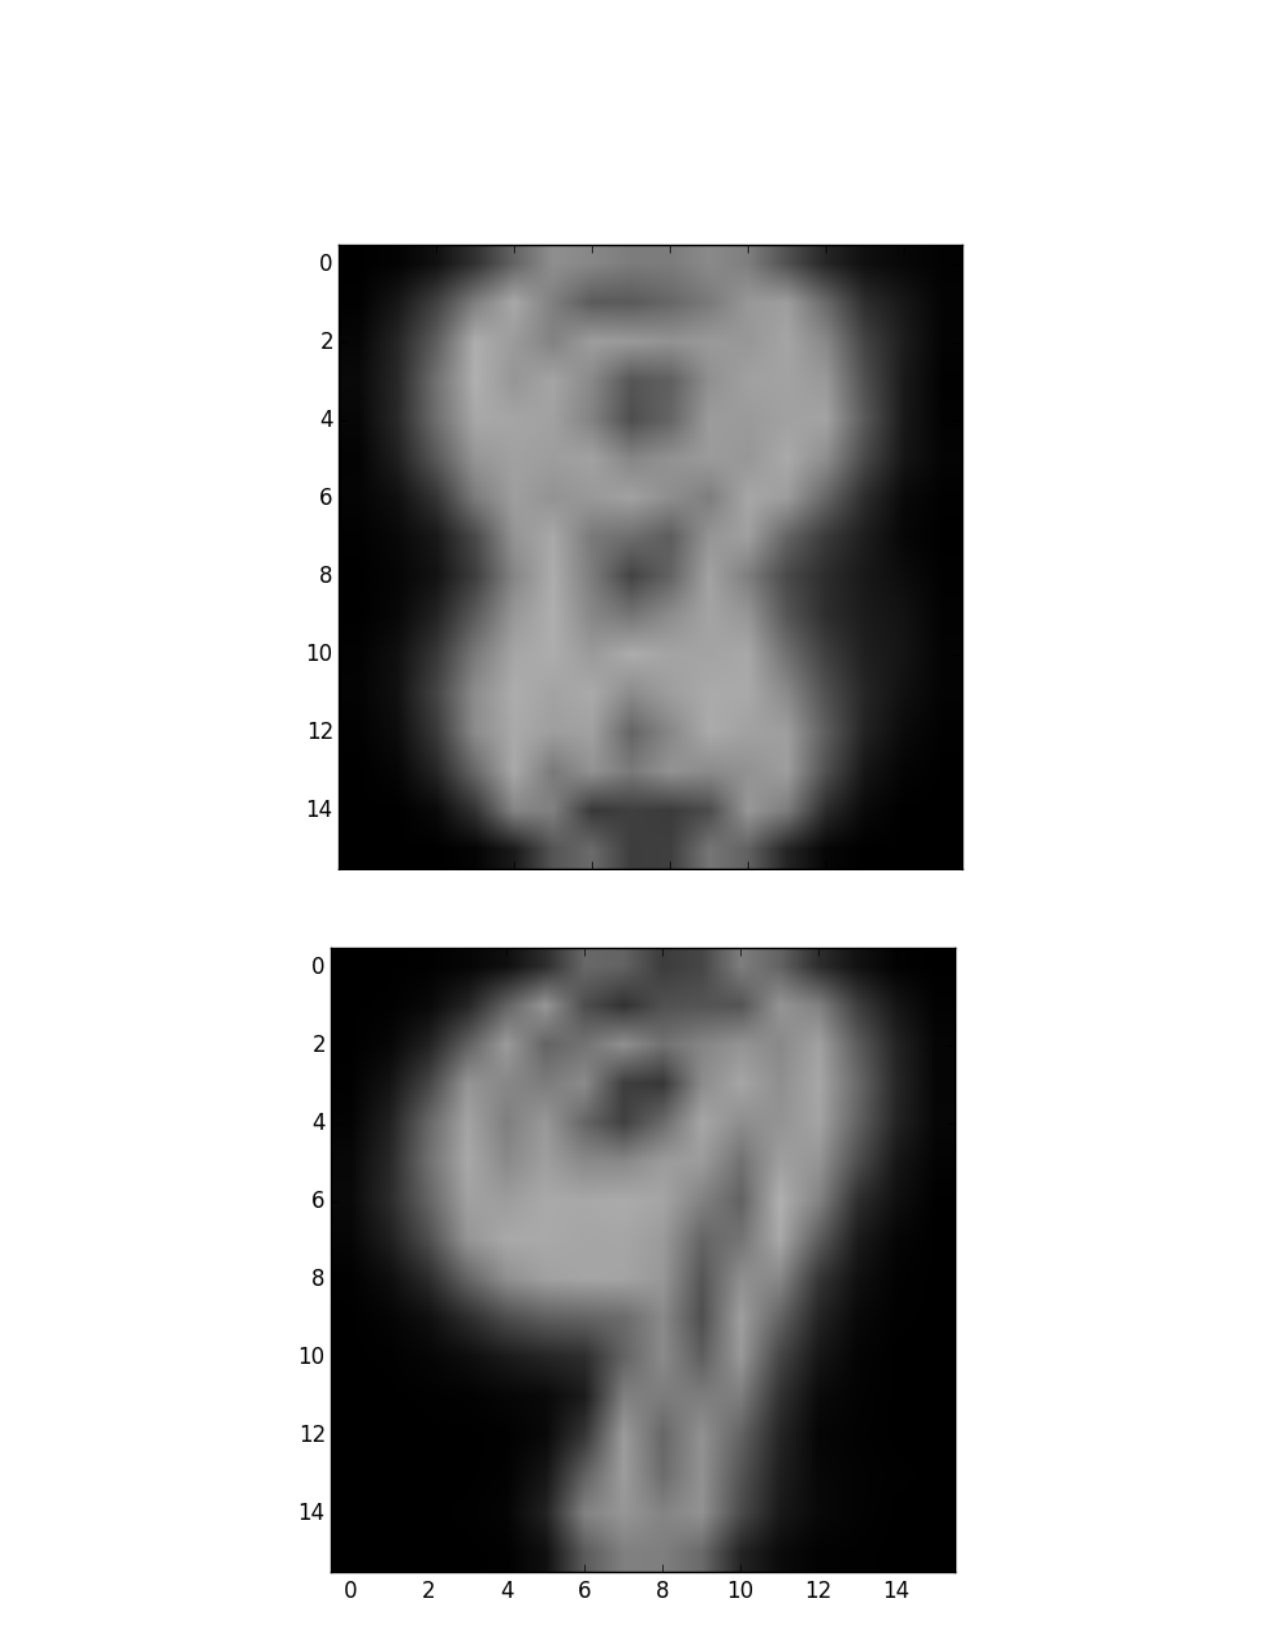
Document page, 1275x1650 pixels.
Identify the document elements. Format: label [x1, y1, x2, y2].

picture [110, 167, 1157, 1650]
